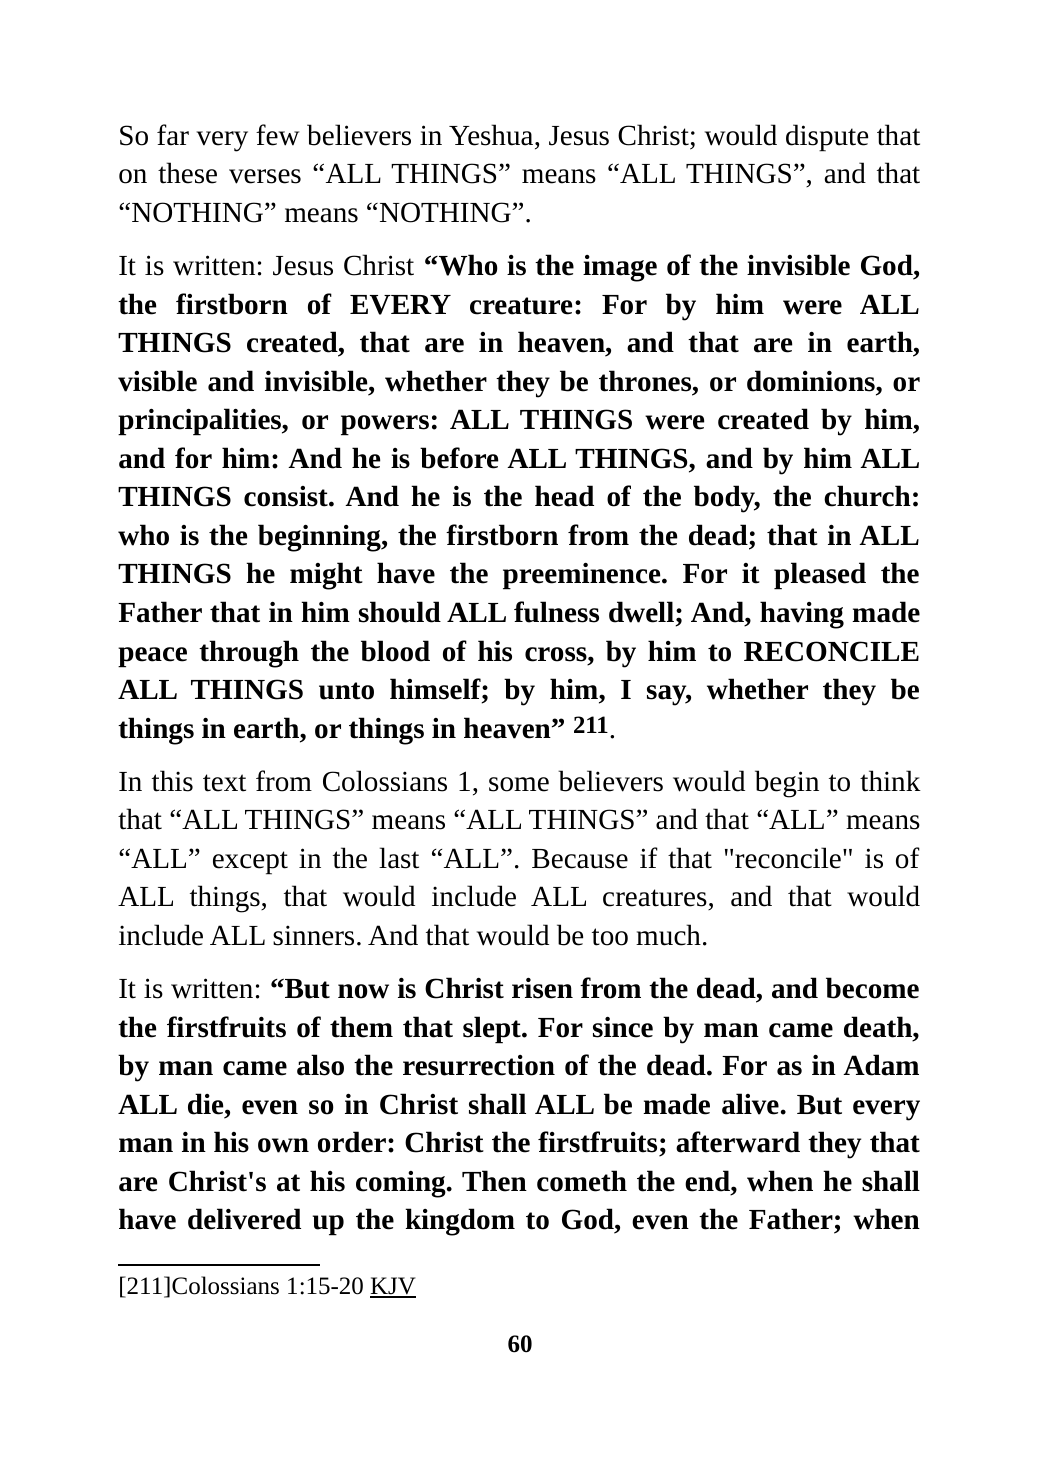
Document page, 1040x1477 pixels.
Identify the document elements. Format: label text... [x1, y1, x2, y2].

text It is written: “But now is Christ risen from the dead, and become the firstfruits of them that slept. For since by man came death, by man came also the resurrection of the dead. For as in Adam ALL die, even so in Christ shall ALL be made alive. But every man in his own order: Christ the firstfruits; afterward they that are Christ's at his coming. Then cometh the end, when he shall have delivered up the kingdom to God, even the Father; when [118, 971, 921, 1236]
text In this text from Colossians 1, some believers would begin to think that “ALL THINGS” means “ALL THINGS” and that “ALL” means “ALL” except in the last “ALL”. Because if that "reconcile" is of ALL things, that would include ALL creatures, and that would include ALL sinners. And that would be too much. [118, 764, 921, 952]
text So far very few believers in Yeshua, Jesus Christ; would dispute that on these verses “ALL THINGS” means “ALL THINGS”, and that “NOTHING” means “NOTHING”. [118, 118, 921, 229]
text It is written: Jesus Christ “Who is the image of the invisible God, the firstborn of EVERY creature: For by him were ALL THINGS created, that are in heaven, and that are in earth, visible and invisible, whether they be thrones, or dominions, or principalities, or powers: ALL THINGS were created by him, and for him: And he is before ALL THINGS, and by him ALL THINGS consist. And he is the head of the body, the church: who is the beginning, the firstborn from the dead; that in ALL THINGS he might have the preeminence. For it pleased the Father that in him should ALL fulness dwell; And, having made peace through the blood of his cross, by him to RECONCILE ALL THINGS unto himself; by him, I say, whether they be things in earth, or things in heaven” . [118, 248, 921, 744]
text Colossians 1:15-20 KJV [118, 1271, 921, 1300]
